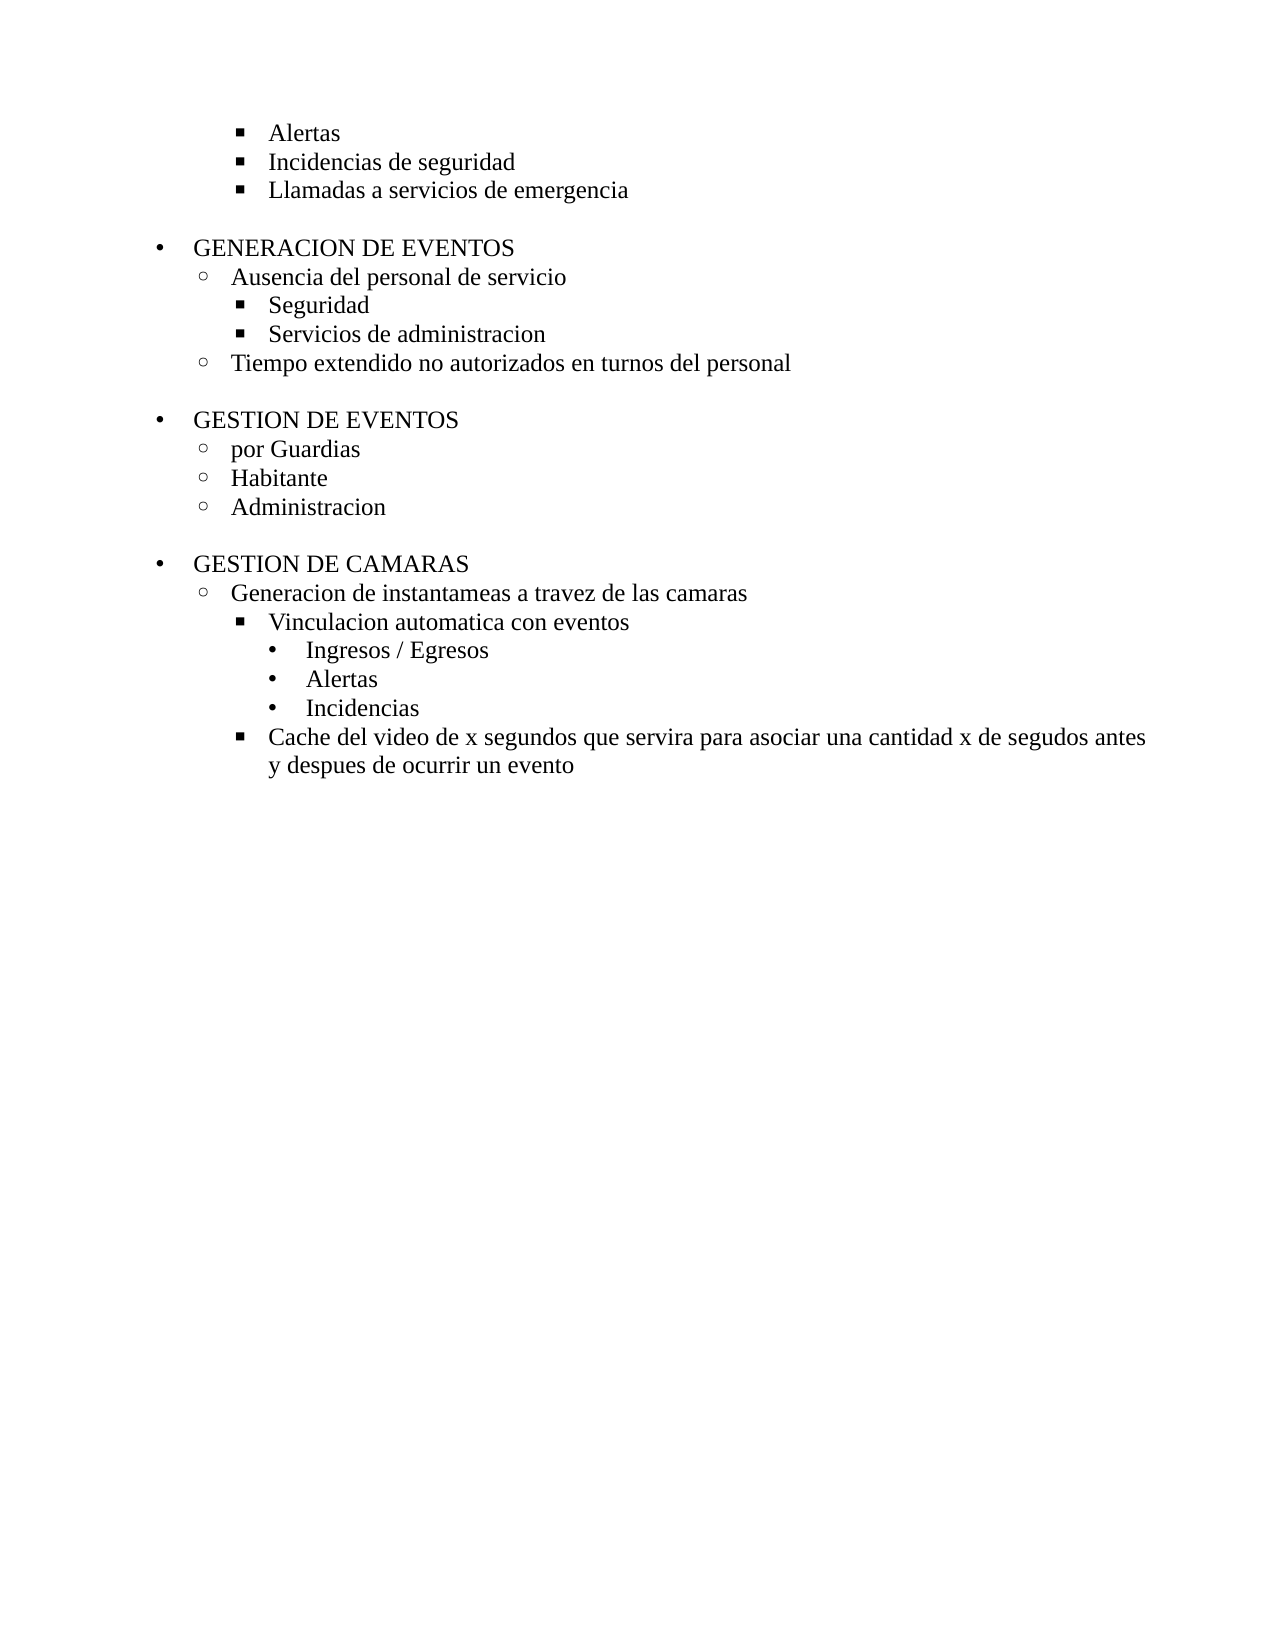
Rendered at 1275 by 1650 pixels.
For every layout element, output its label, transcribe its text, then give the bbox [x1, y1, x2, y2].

list Seguridad [231, 291, 1157, 319]
list Vinculacion automatica con eventos [231, 607, 1157, 636]
list GENERACION DE EVENTOS [156, 233, 1157, 262]
list GESTION DE EVENTOS [156, 406, 1157, 434]
list Incidencias [268, 693, 1157, 722]
list Ingresos / Egresos [268, 636, 1157, 664]
list Cache del video de x segundos que servira para asociar una cantidad x de segudos antes y despues de ocurrir un evento [231, 722, 1157, 779]
list Alertas [231, 118, 1157, 147]
list Servicios de administracion [231, 319, 1157, 348]
list Generacion de instantameas a travez de las camaras [193, 578, 1157, 607]
list Administracion [193, 492, 1157, 521]
list Ausencia del personal de servicio [193, 262, 1157, 291]
list Tiempo extendido no autorizados en turnos del personal [193, 348, 1157, 377]
list por Guardias [193, 434, 1157, 463]
list GESTION DE CAMARAS [156, 549, 1157, 578]
list Habitante [193, 463, 1157, 492]
list Alertas [268, 664, 1157, 693]
list Incidencias de seguridad [231, 147, 1157, 176]
list Llamadas a servicios de emergencia [231, 176, 1157, 204]
